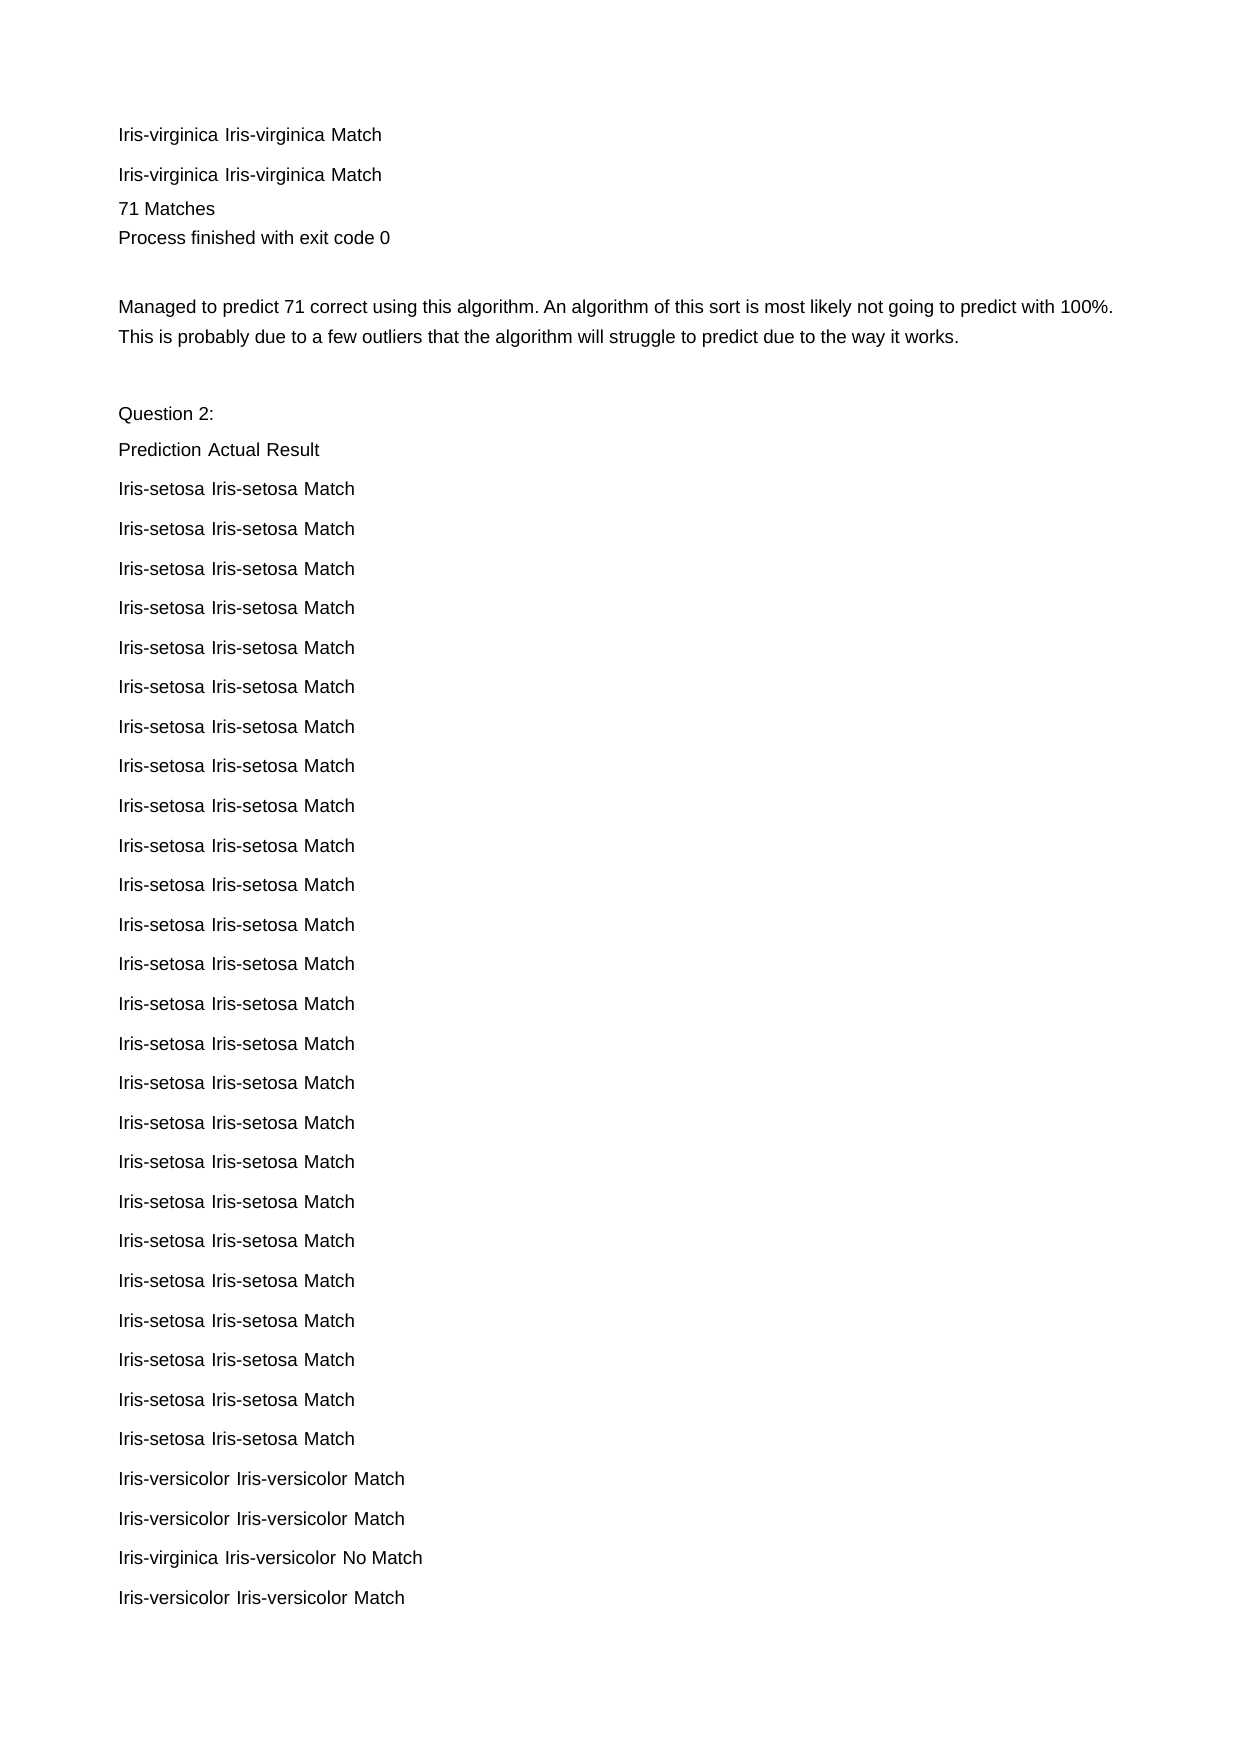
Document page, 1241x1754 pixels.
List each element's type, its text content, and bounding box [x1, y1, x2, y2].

text Iris-setosa Iris-setosa Match [118, 947, 1122, 976]
text Iris-setosa Iris-setosa Match [118, 1066, 1122, 1095]
text Iris-setosa Iris-setosa Match [118, 552, 1122, 580]
text Iris-setosa Iris-setosa Match [118, 1224, 1122, 1253]
text Iris-versicolor Iris-versicolor Match [118, 1581, 1122, 1609]
text Iris-versicolor Iris-versicolor Match [118, 1462, 1122, 1491]
text Question 2: [118, 403, 1122, 425]
text Iris-setosa Iris-setosa Match [118, 908, 1122, 937]
text Iris-setosa Iris-setosa Match [118, 1027, 1122, 1055]
text Iris-setosa Iris-setosa Match [118, 789, 1122, 818]
text Iris-setosa Iris-setosa Match [118, 591, 1122, 620]
text Iris-setosa Iris-setosa Match [118, 749, 1122, 778]
text Iris-setosa Iris-setosa Match [118, 1343, 1122, 1372]
text Iris-setosa Iris-setosa Match [118, 1383, 1122, 1412]
text Managed to predict 71 correct using this algorithm. An algorithm of this sort is most likely not going to predict with 100%. This is probably due to a few outliers that the algorithm will struggle to predict due to the way it works. [118, 296, 1122, 347]
text Iris-setosa Iris-setosa Match [118, 1185, 1122, 1214]
text Process finished with exit code 0 [118, 227, 1122, 248]
text Iris-setosa Iris-setosa Match [118, 1106, 1122, 1134]
text Iris-versicolor Iris-versicolor Match [118, 1502, 1122, 1530]
text Iris-setosa Iris-setosa Match [118, 829, 1122, 857]
text Iris-setosa Iris-setosa Match [118, 710, 1122, 739]
text Iris-setosa Iris-setosa Match [118, 1264, 1122, 1293]
text Prediction Actual Result [118, 433, 1122, 462]
text Iris-setosa Iris-setosa Match [118, 868, 1122, 897]
text Iris-setosa Iris-setosa Match [118, 987, 1122, 1016]
text Iris-setosa Iris-setosa Match [118, 472, 1122, 501]
text 71 Matches [118, 197, 1122, 219]
text Iris-virginica Iris-versicolor No Match [118, 1541, 1122, 1570]
text Iris-setosa Iris-setosa Match [118, 631, 1122, 659]
text Iris-virginica Iris-virginica Match [118, 118, 1122, 147]
text Iris-setosa Iris-setosa Match [118, 670, 1122, 699]
text Iris-setosa Iris-setosa Match [118, 1304, 1122, 1332]
text Iris-setosa Iris-setosa Match [118, 1145, 1122, 1174]
text Iris-virginica Iris-virginica Match [118, 158, 1122, 186]
text Iris-setosa Iris-setosa Match [118, 1422, 1122, 1451]
text Iris-setosa Iris-setosa Match [118, 512, 1122, 541]
